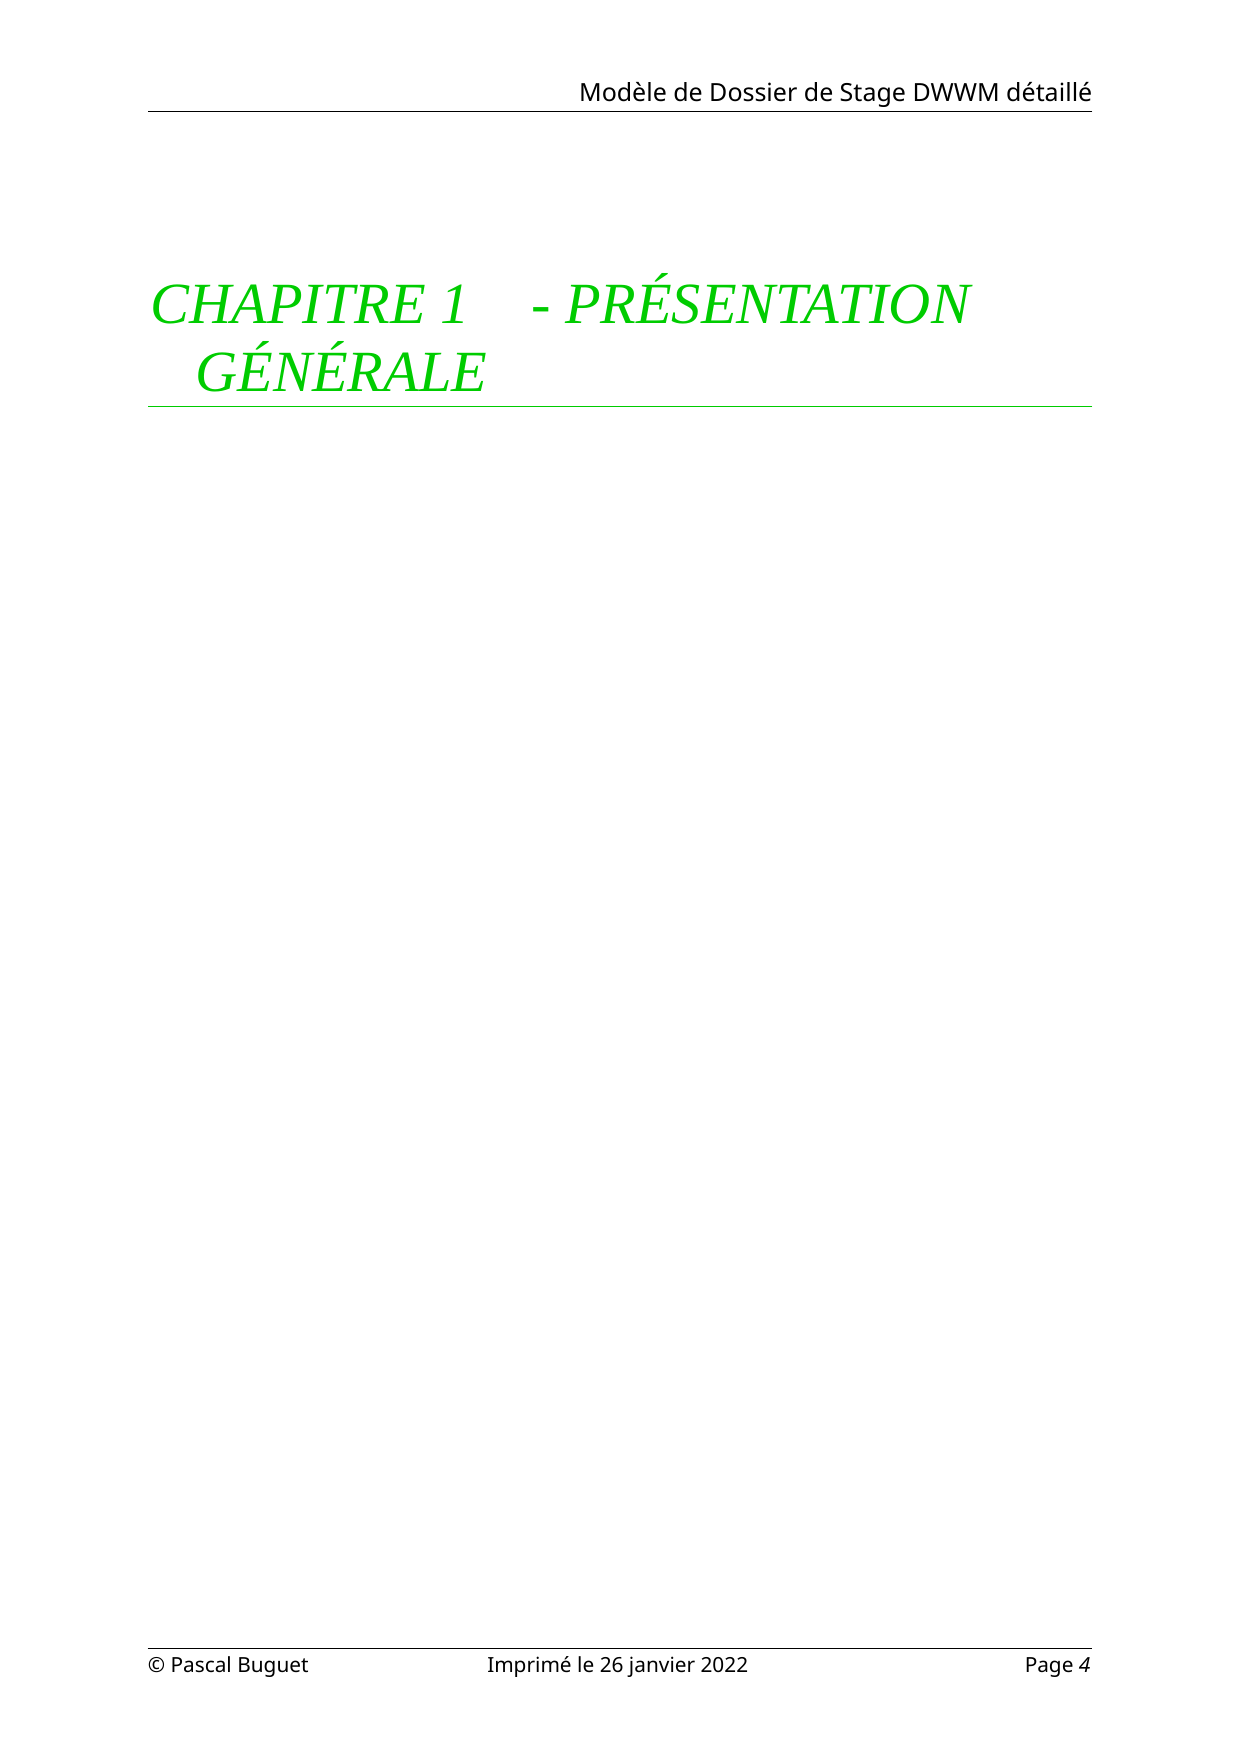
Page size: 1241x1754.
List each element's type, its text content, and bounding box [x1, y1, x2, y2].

subtitle - Présentation générale [148, 266, 1092, 406]
